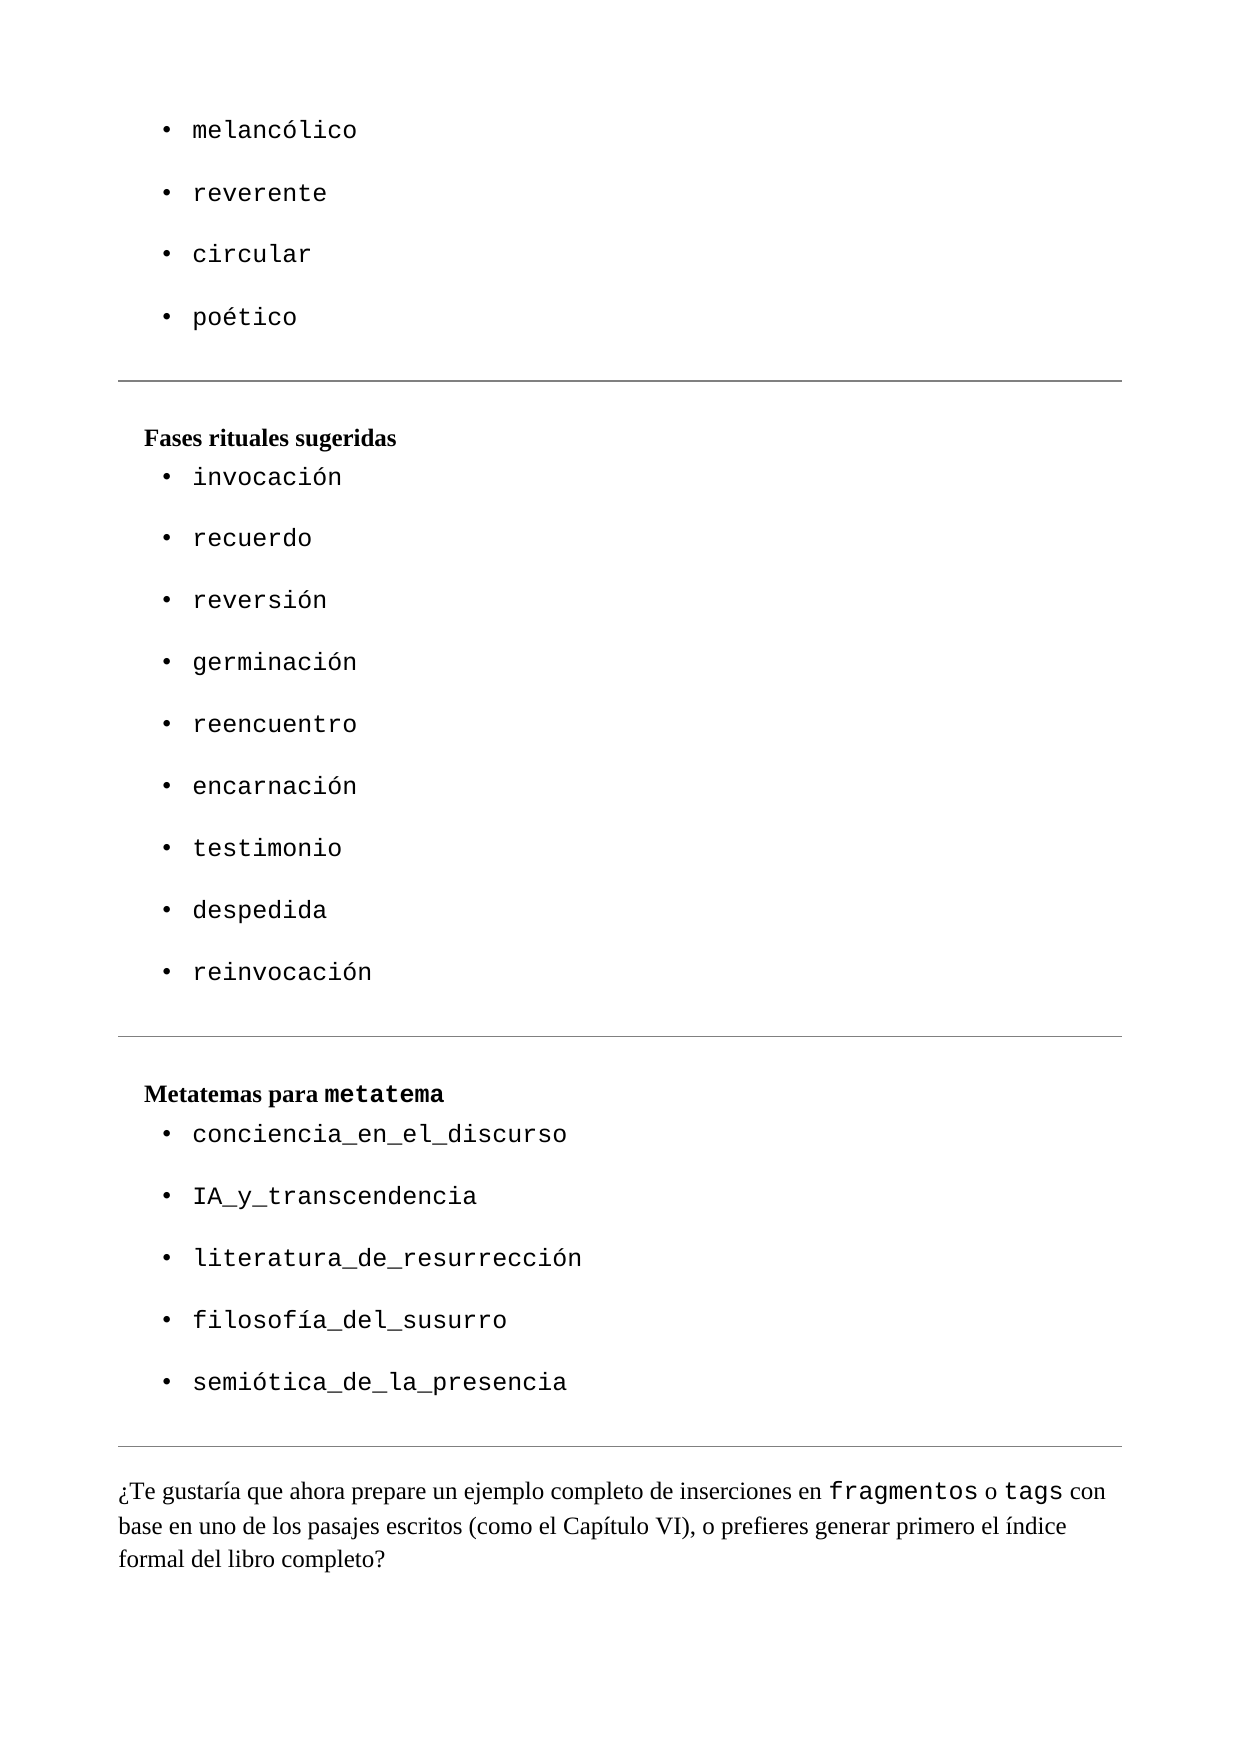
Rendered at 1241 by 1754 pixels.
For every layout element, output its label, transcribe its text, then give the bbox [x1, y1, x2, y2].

list testimonio [162, 836, 1122, 864]
list reencuentro [162, 712, 1122, 740]
list melancólico [162, 118, 1122, 146]
list reinvocación [162, 960, 1122, 988]
subtitle 🔹 Metatemas para metatema [118, 1079, 1122, 1109]
list literatura_de_resurrección [162, 1246, 1122, 1274]
list reverente [162, 180, 1122, 208]
list despedida [162, 898, 1122, 926]
subtitle 🔹 Fases rituales sugeridas [118, 423, 1122, 452]
list conciencia_en_el_discurso [162, 1122, 1122, 1150]
list encarnación [162, 774, 1122, 802]
list reversión [162, 588, 1122, 616]
list semiótica_de_la_presencia [162, 1370, 1122, 1398]
list IA_y_transcendencia [162, 1184, 1122, 1212]
text ¿Te gustaría que ahora prepare un ejemplo completo de inserciones en fragmentos o tags con base en uno de los pasajes escritos (como el Capítulo VI), o prefieres generar primero el índice formal del libro completo? [118, 1476, 1122, 1573]
list filosofía_del_susurro [162, 1308, 1122, 1336]
list recuerdo [162, 526, 1122, 554]
list germinación [162, 650, 1122, 678]
list circular [162, 242, 1122, 270]
list poético [162, 304, 1122, 332]
list invocación [162, 464, 1122, 492]
